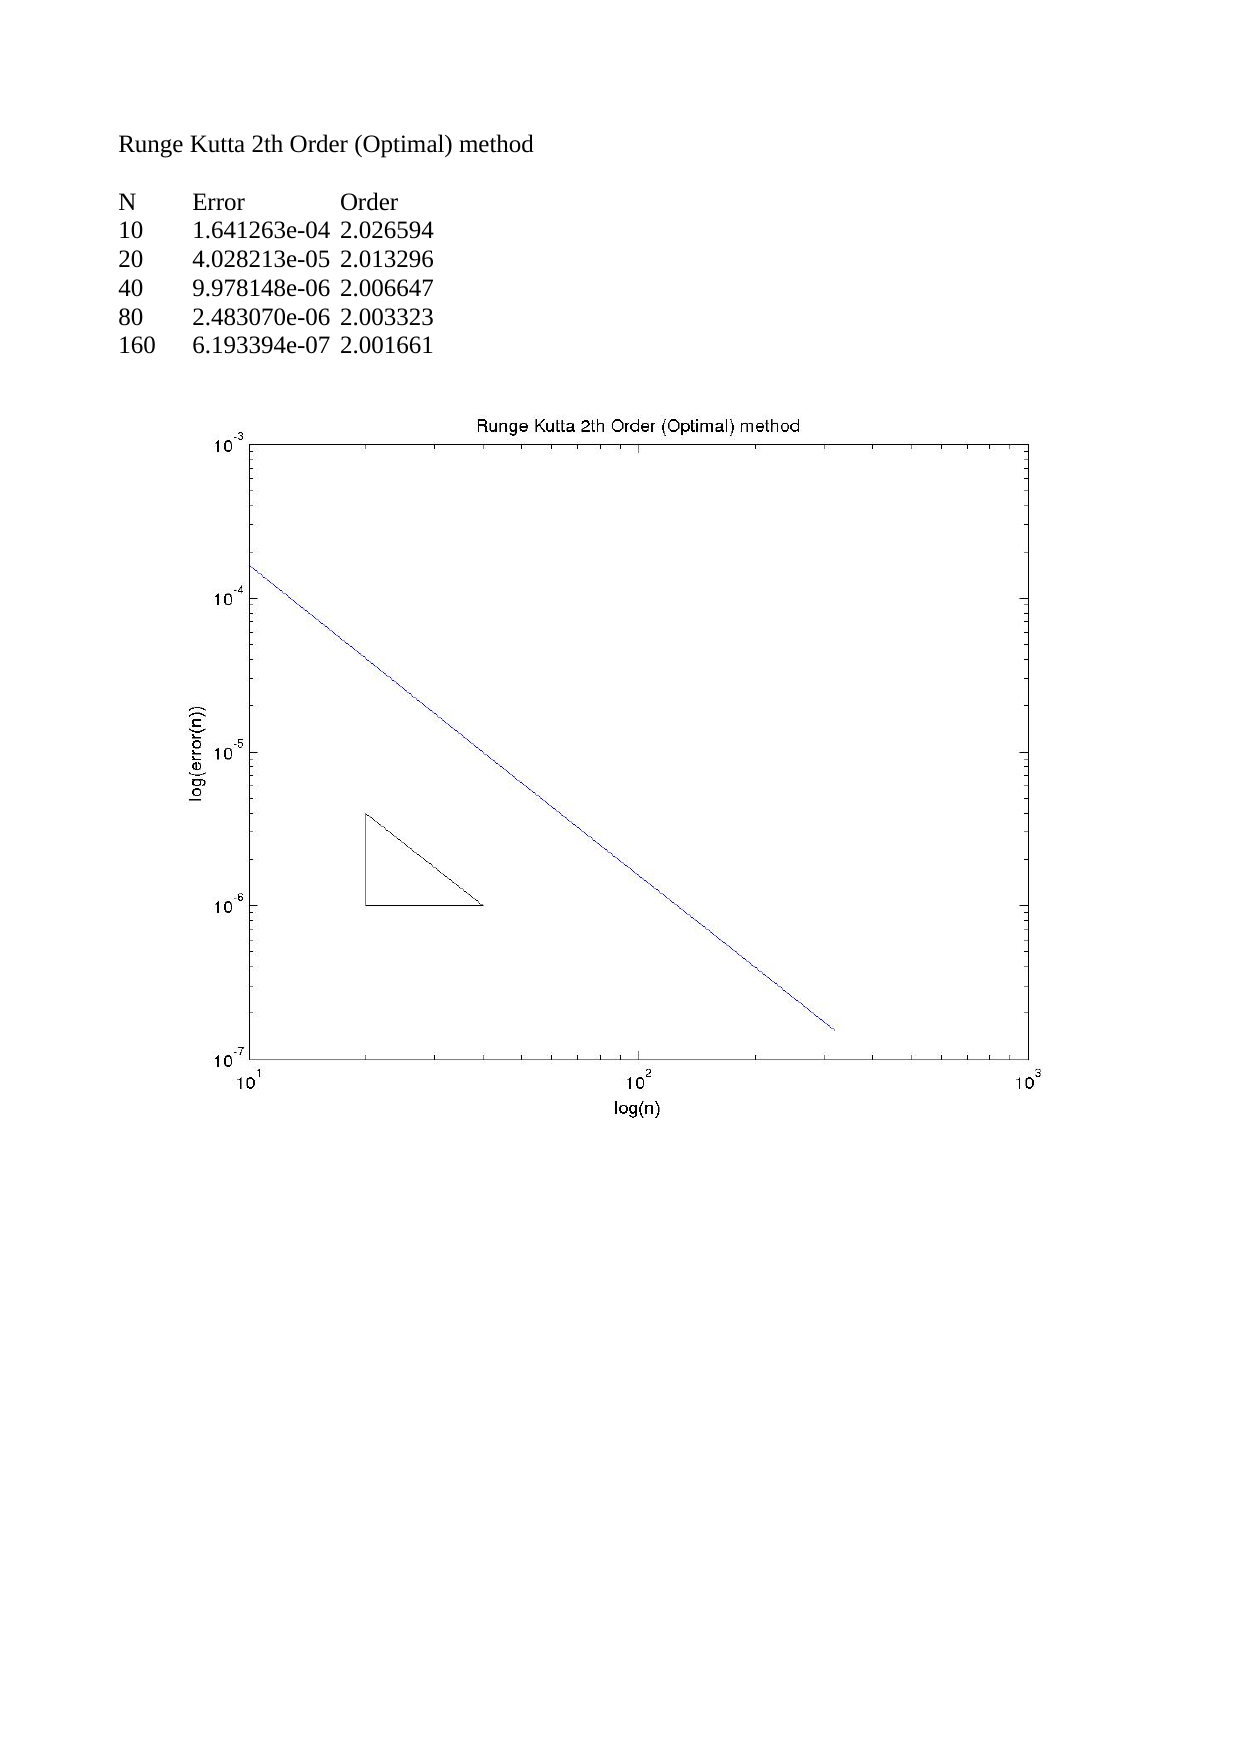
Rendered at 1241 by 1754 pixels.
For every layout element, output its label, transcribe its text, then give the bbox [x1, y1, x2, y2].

text 20 4.028213e-05 2.013296 [118, 244, 1122, 273]
text N Error Order [118, 187, 1122, 215]
text 160 6.193394e-07 2.001661 [118, 330, 1122, 359]
text Runge Kutta 2th Order (Optimal) method [118, 129, 1122, 158]
text 40 9.978148e-06 2.006647 [118, 273, 1122, 302]
text 80 2.483070e-06 2.003323 [118, 302, 1122, 330]
text 10 1.641263e-04 2.026594 [118, 215, 1122, 244]
picture [118, 387, 1123, 1142]
